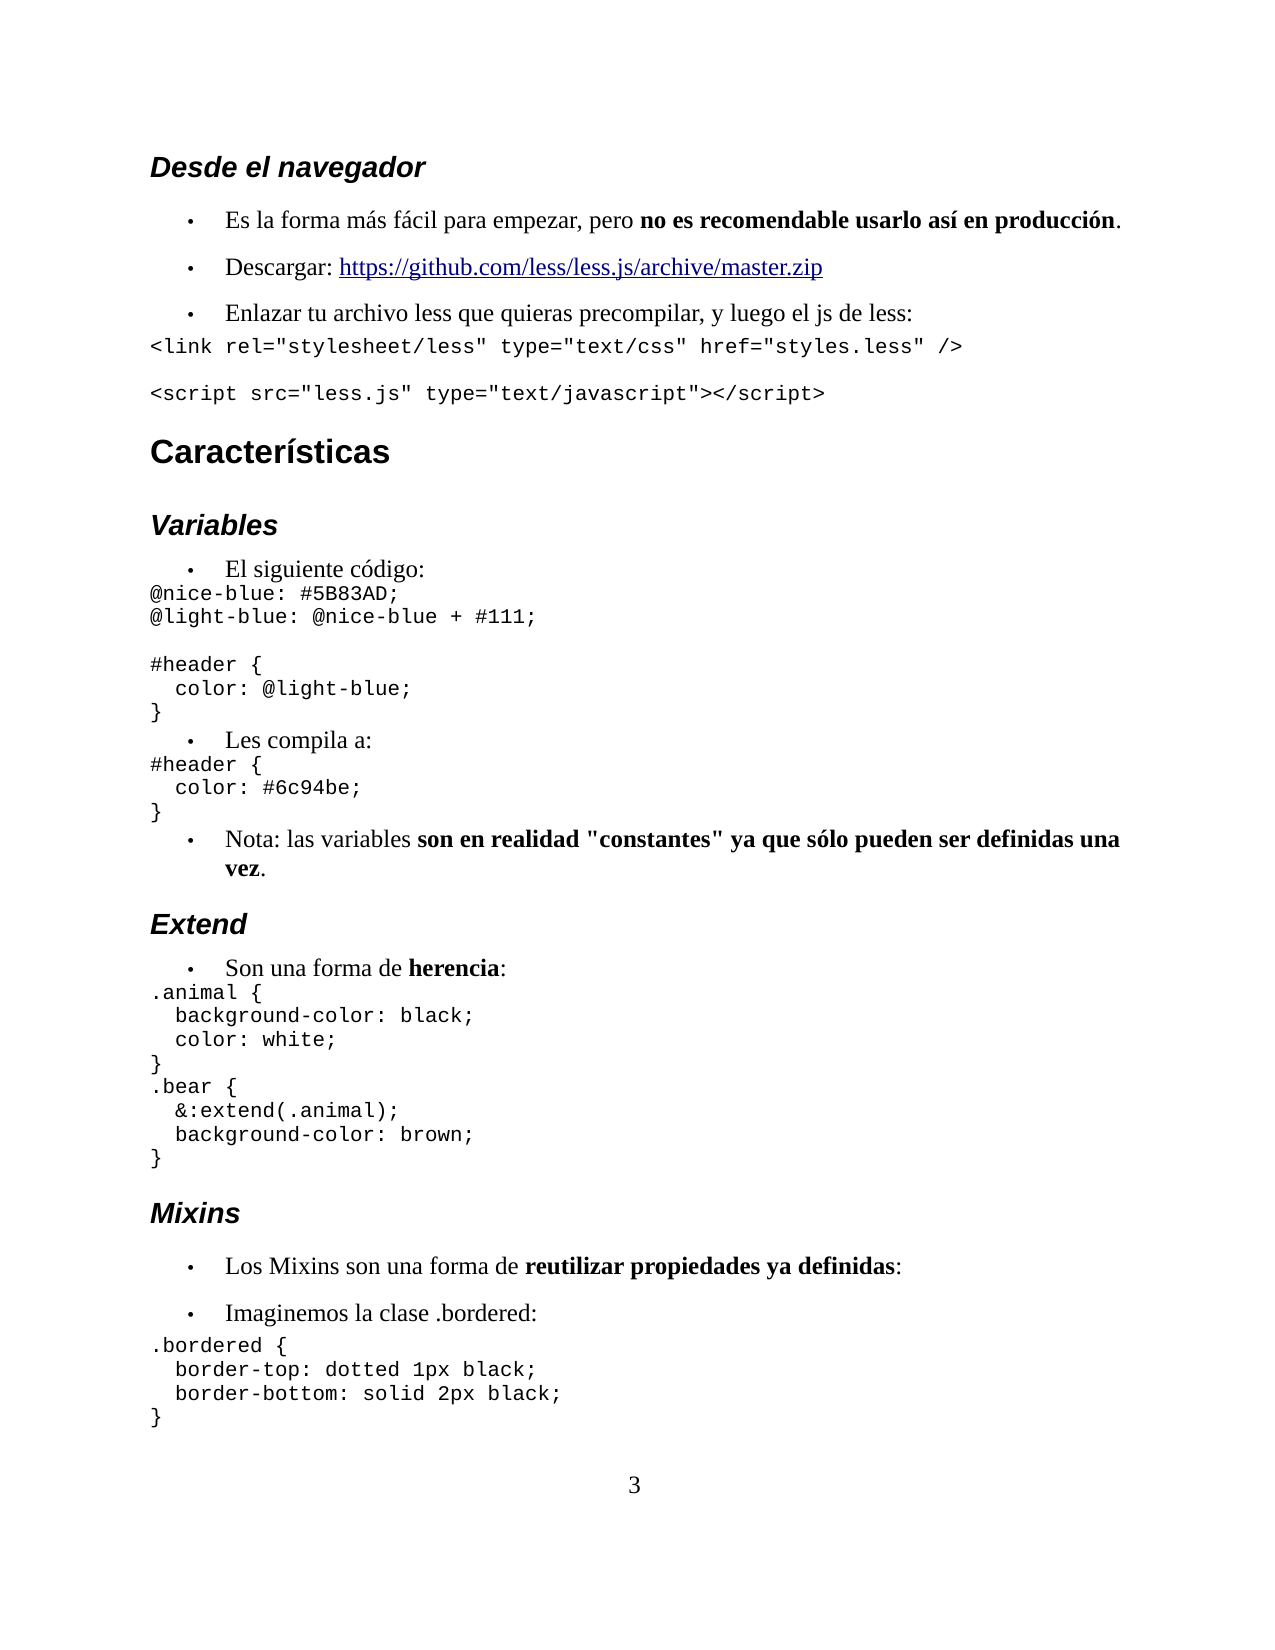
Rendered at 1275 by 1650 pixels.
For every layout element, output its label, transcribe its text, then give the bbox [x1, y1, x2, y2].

text <script src="less.js" type="text/javascript"></script> [150, 383, 1125, 407]
text } [150, 801, 1125, 824]
list Es la forma más fácil para empezar, pero no es recomendable usarlo así en producción. [187, 205, 1125, 234]
list Los Mixins son una forma de reutilizar propiedades ya definidas: [187, 1251, 1125, 1280]
text color: #6c94be; [150, 777, 1125, 801]
list Enlazar tu archivo less que quieras precompilar, y luego el js de less: [187, 298, 1125, 327]
subtitle Extend [150, 907, 1125, 941]
list El siguiente código: [187, 554, 1125, 583]
list Les compila a: [187, 725, 1125, 753]
text #header { [150, 654, 1125, 677]
text <link rel="stylesheet/less" type="text/css" href="styles.less" /> [150, 336, 1125, 360]
subtitle Variables [150, 508, 1125, 542]
text color: white; [150, 1029, 1125, 1053]
text &:extend(.animal); [150, 1100, 1125, 1124]
list Son una forma de herencia: [187, 953, 1125, 982]
list Imaginemos la clase .bordered: [187, 1298, 1125, 1326]
list Nota: las variables son en realidad "constantes" ya que sólo pueden ser definidas una vez. [187, 824, 1125, 882]
text border-bottom: solid 2px black; [150, 1383, 1125, 1406]
text @light-blue: @nice-blue + #111; [150, 607, 1125, 630]
subtitle Características [150, 432, 1125, 471]
list Descargar: https://github.com/less/less.js/archive/master.zip [187, 252, 1125, 280]
text .bear { [150, 1076, 1125, 1100]
text color: @light-blue; [150, 677, 1125, 701]
text .bordered { [150, 1335, 1125, 1359]
text } [150, 1053, 1125, 1076]
text #header { [150, 753, 1125, 777]
text .animal { [150, 982, 1125, 1005]
text background-color: brown; [150, 1124, 1125, 1147]
text border-top: dotted 1px black; [150, 1359, 1125, 1383]
text } [150, 1406, 1125, 1430]
subtitle Mixins [150, 1196, 1125, 1229]
text } [150, 701, 1125, 725]
text } [150, 1147, 1125, 1171]
text background-color: black; [150, 1005, 1125, 1029]
subtitle Desde el navegador [150, 150, 1125, 183]
text @nice-blue: #5B83AD; [150, 583, 1125, 607]
